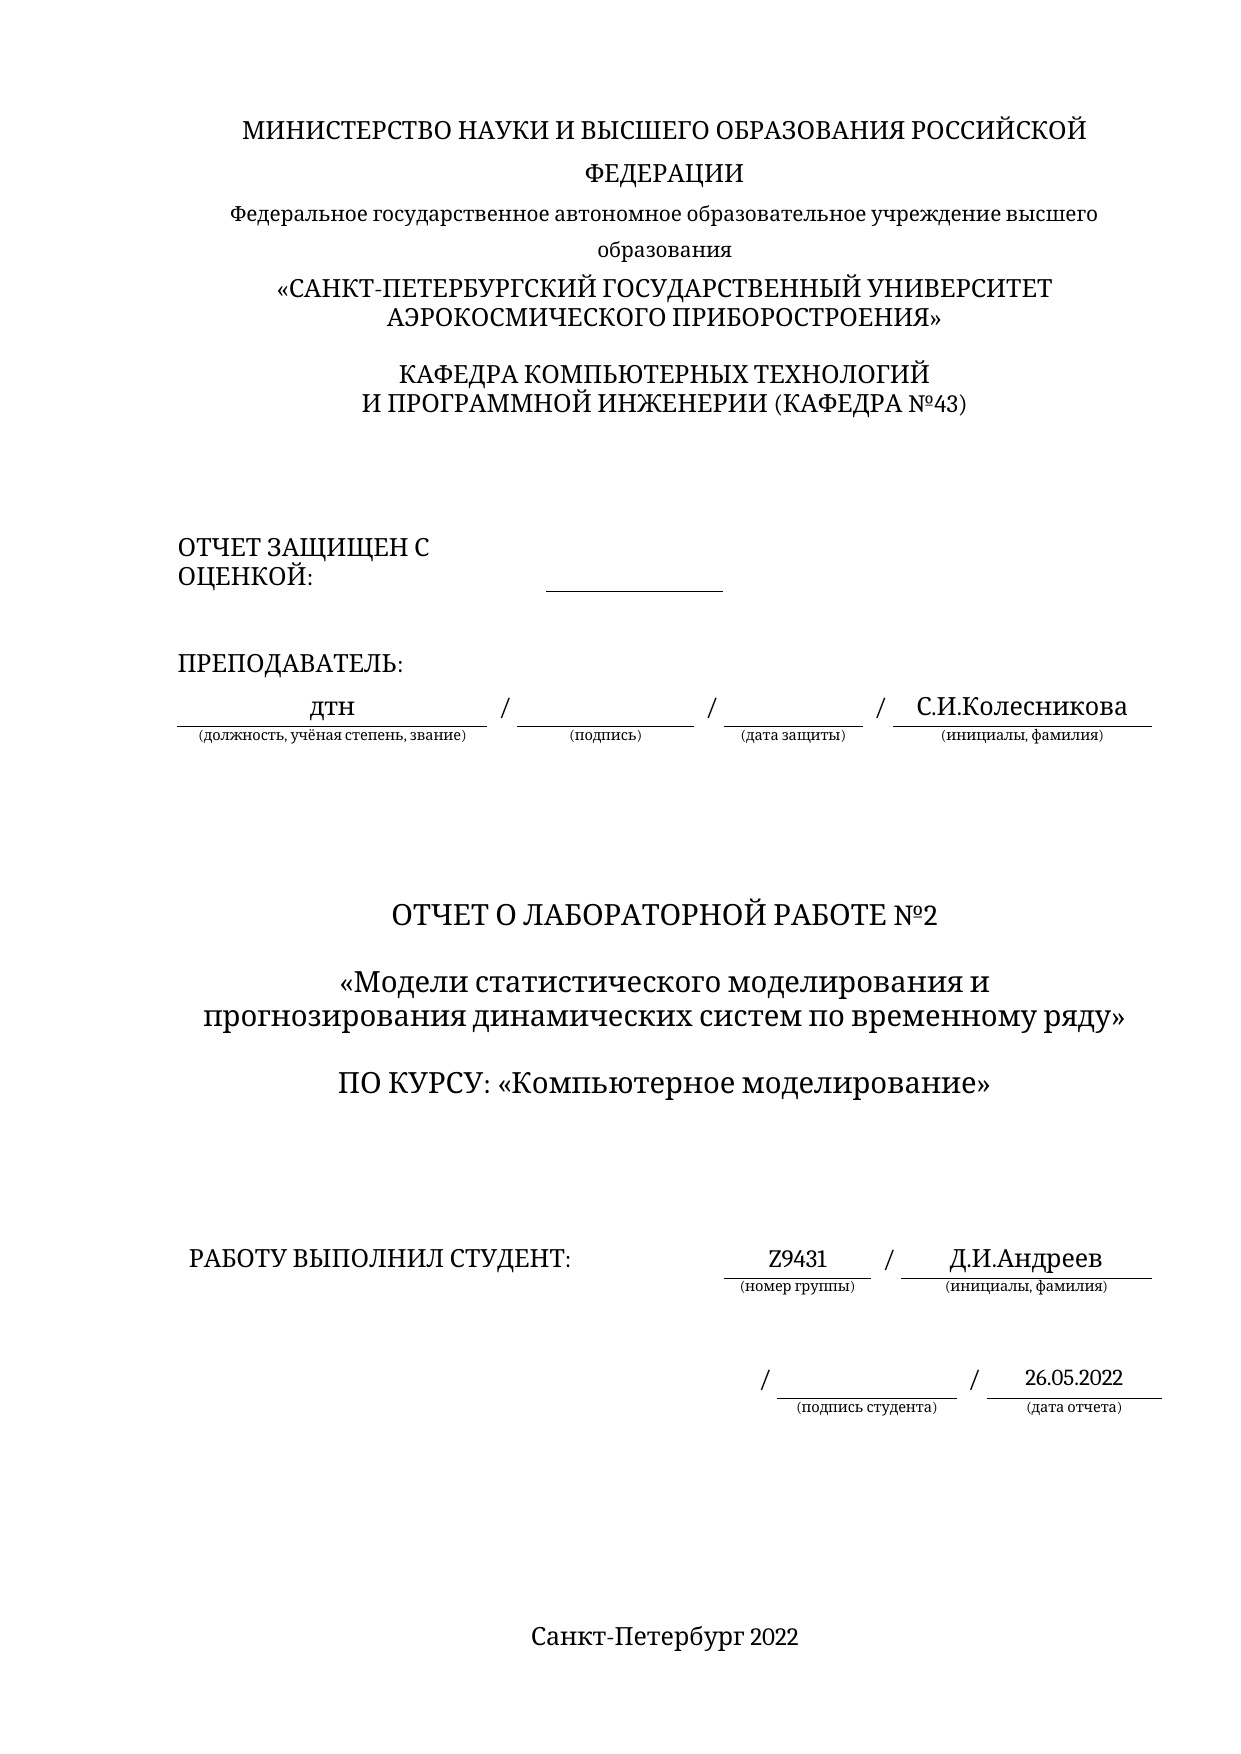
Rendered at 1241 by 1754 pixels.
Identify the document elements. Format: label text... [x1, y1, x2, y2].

table_header / [863, 693, 892, 726]
table_header [724, 693, 863, 726]
text «Модели статистического моделирования и [177, 967, 1152, 1000]
table_cell (дата отчета) [987, 1399, 1162, 1428]
text ПО КУРСУ: «Компьютерное моделирование» [177, 1067, 1152, 1101]
table_header [777, 1365, 957, 1398]
table_header / [747, 1365, 777, 1398]
table_cell [177, 1278, 723, 1307]
table_header С.И.Колесникова [893, 693, 1152, 726]
table_cell [863, 726, 892, 756]
table_cell (подпись) [517, 727, 694, 756]
text ОТЧЕТ О ЛАБОРАТОРНОЙ РАБОТЕ №2 [177, 899, 1152, 933]
table_cell [957, 1398, 987, 1428]
table_header / [871, 1245, 901, 1277]
text прогнозирования динамических систем по временному ряду» [177, 1000, 1152, 1034]
table_header 26.05.2022 [987, 1365, 1162, 1398]
table_header [517, 693, 694, 726]
table_cell (дата защиты) [724, 727, 863, 756]
table_header дтн [177, 693, 487, 726]
table_cell (инициалы, фамилия) [893, 727, 1152, 756]
table_header ОТЧЕТ ЗАЩИЩЕН С ОЦЕНКОЙ: [177, 534, 546, 591]
table_cell [177, 1398, 747, 1428]
table_cell (номер группы) [724, 1279, 871, 1307]
table_cell [487, 726, 517, 756]
table_header [723, 534, 1151, 591]
table_cell [747, 1398, 777, 1428]
table_header / [694, 693, 723, 726]
text ПРЕПОДАВАТЕЛЬ: [177, 650, 1152, 678]
table_header / [487, 693, 517, 726]
table_header Z9431 [724, 1245, 871, 1277]
table_header [177, 1365, 747, 1398]
table_cell (подпись студента) [777, 1399, 957, 1428]
table_header [546, 534, 723, 591]
table_header / [957, 1365, 987, 1398]
table_cell [871, 1278, 901, 1307]
table_cell (инициалы, фамилия) [901, 1279, 1152, 1307]
table_header РАБОТУ ВЫПОЛНИЛ СТУДЕНТ: [177, 1245, 723, 1277]
table_header Д.И.Андреев [901, 1245, 1152, 1277]
table_cell [694, 726, 723, 756]
table_cell (должность, учёная степень, звание) [177, 727, 487, 756]
